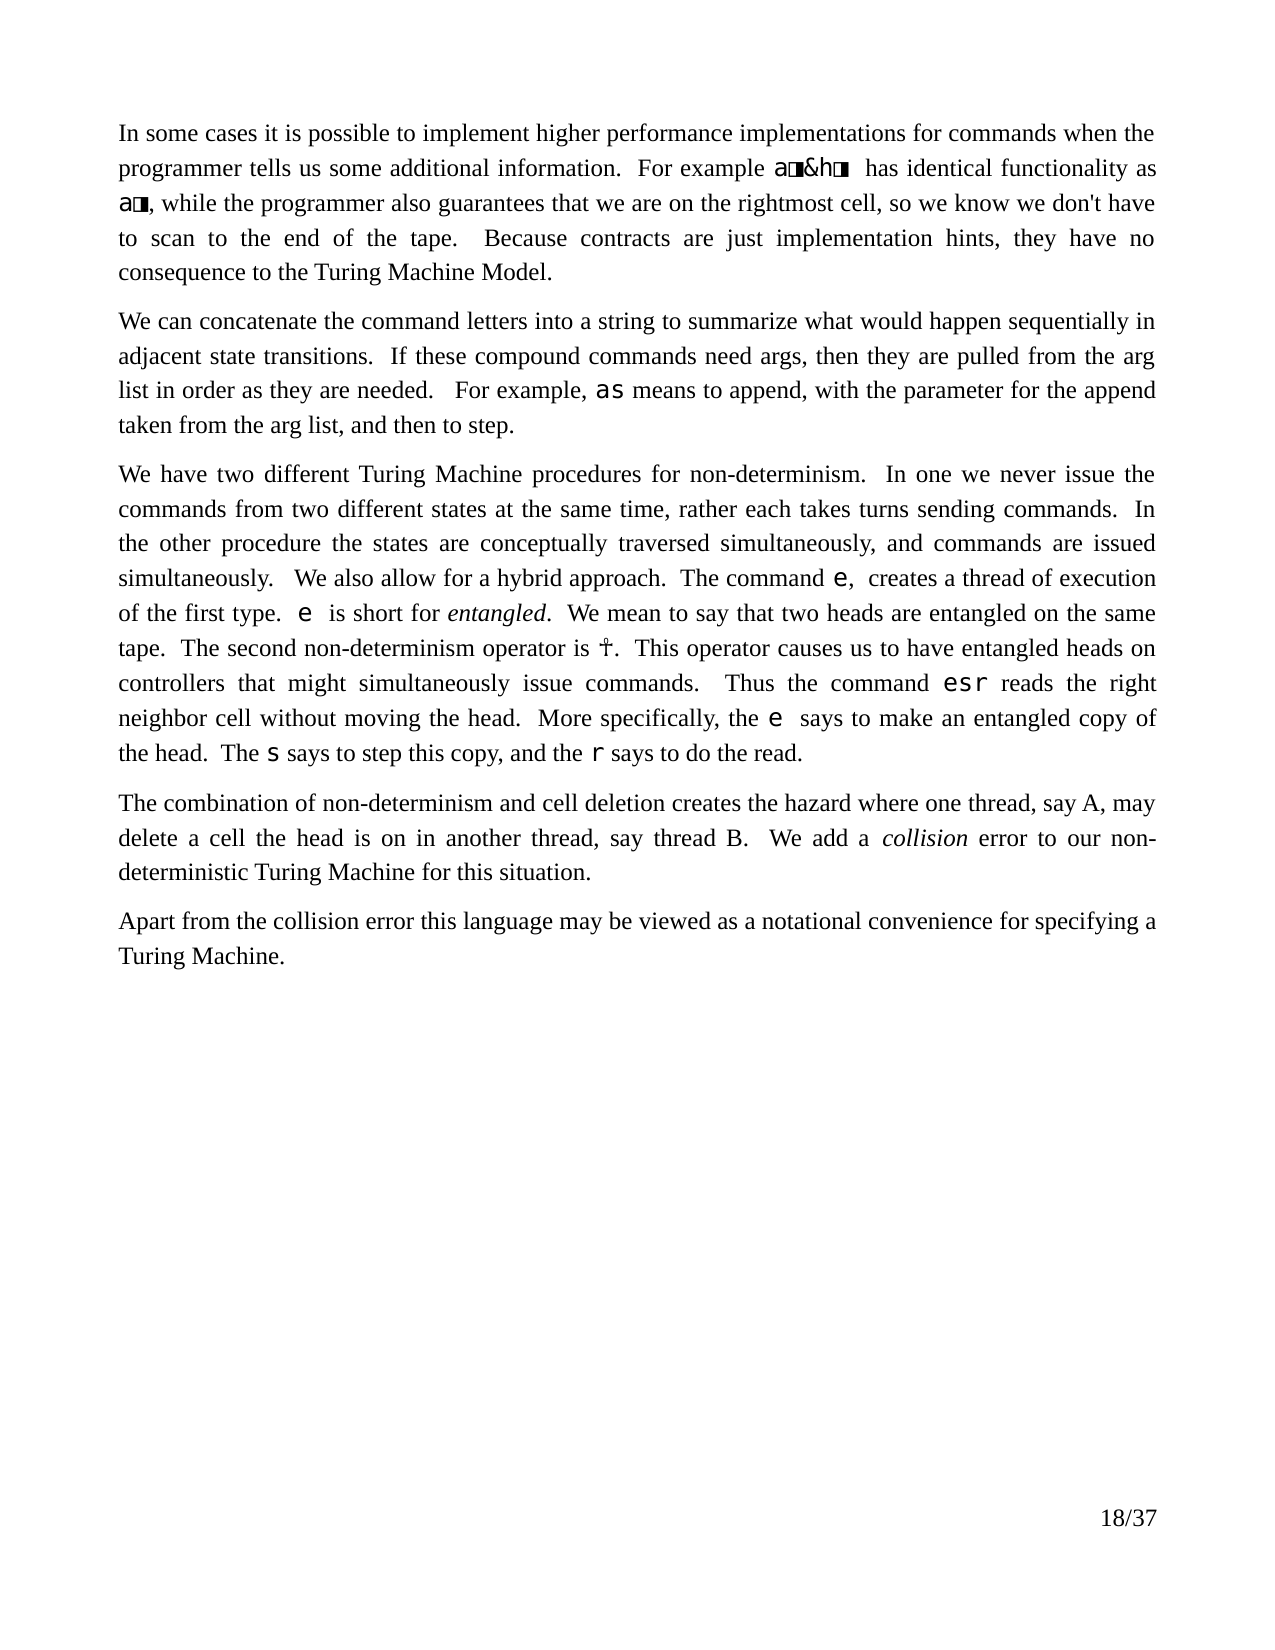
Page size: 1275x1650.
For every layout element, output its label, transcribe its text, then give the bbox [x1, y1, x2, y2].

text Apart from the collision error this language may be viewed as a notational convenience for specifying a Turing Machine. [118, 906, 1157, 969]
text The combination of non-determinism and cell deletion creates the hazard where one thread, say A, may delete a cell the head is on in another thread, say thread B. We add a collision error to our non-deterministic Turing Machine for this situation. [118, 788, 1157, 886]
text We can concatenate the command letters into a string to summarize what would happen sequentially in adjacent state transitions. If these compound commands need args, then they are pulled from the arg list in order as they are needed. For example, as means to append, with the parameter for the append taken from the arg list, and then to step. [118, 306, 1157, 439]
text In some cases it is possible to implement higher performance implementations for commands when the programmer tells us some additional information. For example a◨&h◨ has identical functionality as a◨, while the programmer also guarantees that we are on the rightmost cell, so we know we don't have to scan to the end of the tape. Because contracts are just implementation hints, they have no consequence to the Turing Machine Model. [118, 118, 1157, 286]
text We have two different Turing Machine procedures for non-determinism. In one we never issue the commands from two different states at the same time, rather each takes turns sending commands. In the other procedure the states are conceptually traversed simultaneously, and commands are issued simultaneously. We also allow for a hybrid approach. The command e, creates a thread of execution of the first type. e is short for entangled. We mean to say that two heads are entangled on the same tape. The second non-determinism operator is ☥. This operator causes us to have entangled heads on controllers that might simultaneously issue commands. Thus the command esr reads the right neighbor cell without moving the head. More specifically, the e says to make an entangled copy of the head. The s says to step this copy, and the r says to do the read. [118, 459, 1157, 768]
